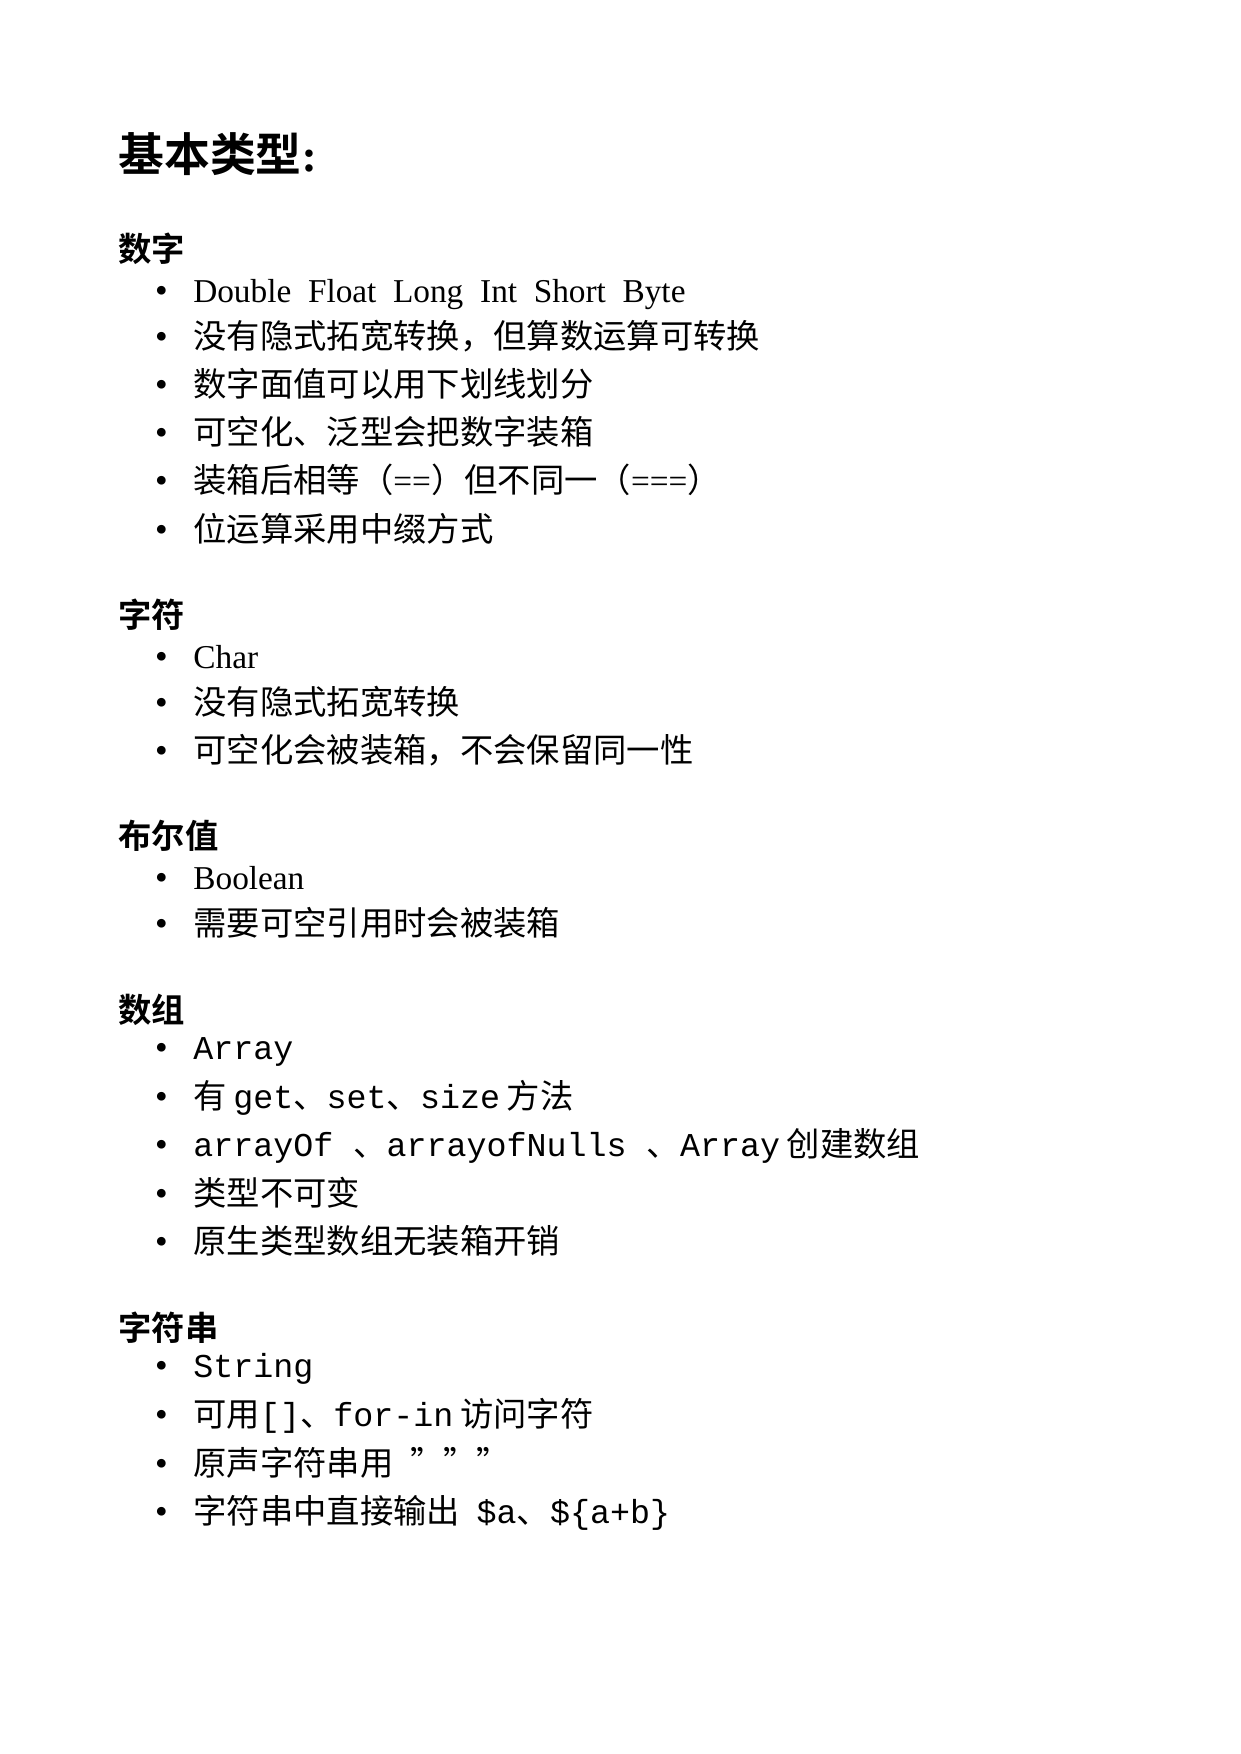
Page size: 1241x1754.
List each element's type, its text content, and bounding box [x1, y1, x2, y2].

text 布尔值 [118, 810, 1122, 858]
list 数字面值可以用下划线划分 [156, 358, 1122, 406]
text 数字 [118, 223, 1122, 271]
text 基本类型: [118, 118, 1122, 184]
text 字符 [118, 589, 1122, 637]
list 字符串中直接输出 $a、${a+b} [156, 1485, 1122, 1533]
list 可空化、泛型会把数字装箱 [156, 406, 1122, 454]
list 没有隐式拓宽转换 [156, 675, 1122, 724]
list 有get、set、size方法 [156, 1069, 1122, 1118]
list 类型不可变 [156, 1167, 1122, 1215]
list 需要可空引用时会被装箱 [156, 897, 1122, 945]
list 可用[]、for-in访问字符 [156, 1388, 1122, 1436]
list Array [156, 1032, 1122, 1069]
list Char [156, 637, 1122, 675]
list 位运算采用中缀方式 [156, 502, 1122, 551]
list arrayOf 、arrayofNulls 、Array创建数组 [156, 1118, 1122, 1167]
text 数组 [118, 983, 1122, 1032]
text 字符串 [118, 1302, 1122, 1350]
list 装箱后相等（==）但不同一（===） [156, 454, 1122, 502]
list 原声字符串用 ””” [156, 1436, 1122, 1485]
list 没有隐式拓宽转换，但算数运算可转换 [156, 309, 1122, 358]
list 可空化会被装箱，不会保留同一性 [156, 724, 1122, 772]
list Double Float Long Int Short Byte [156, 271, 1122, 309]
list 原生类型数组无装箱开销 [156, 1215, 1122, 1263]
list Boolean [156, 858, 1122, 897]
list String [156, 1350, 1122, 1388]
